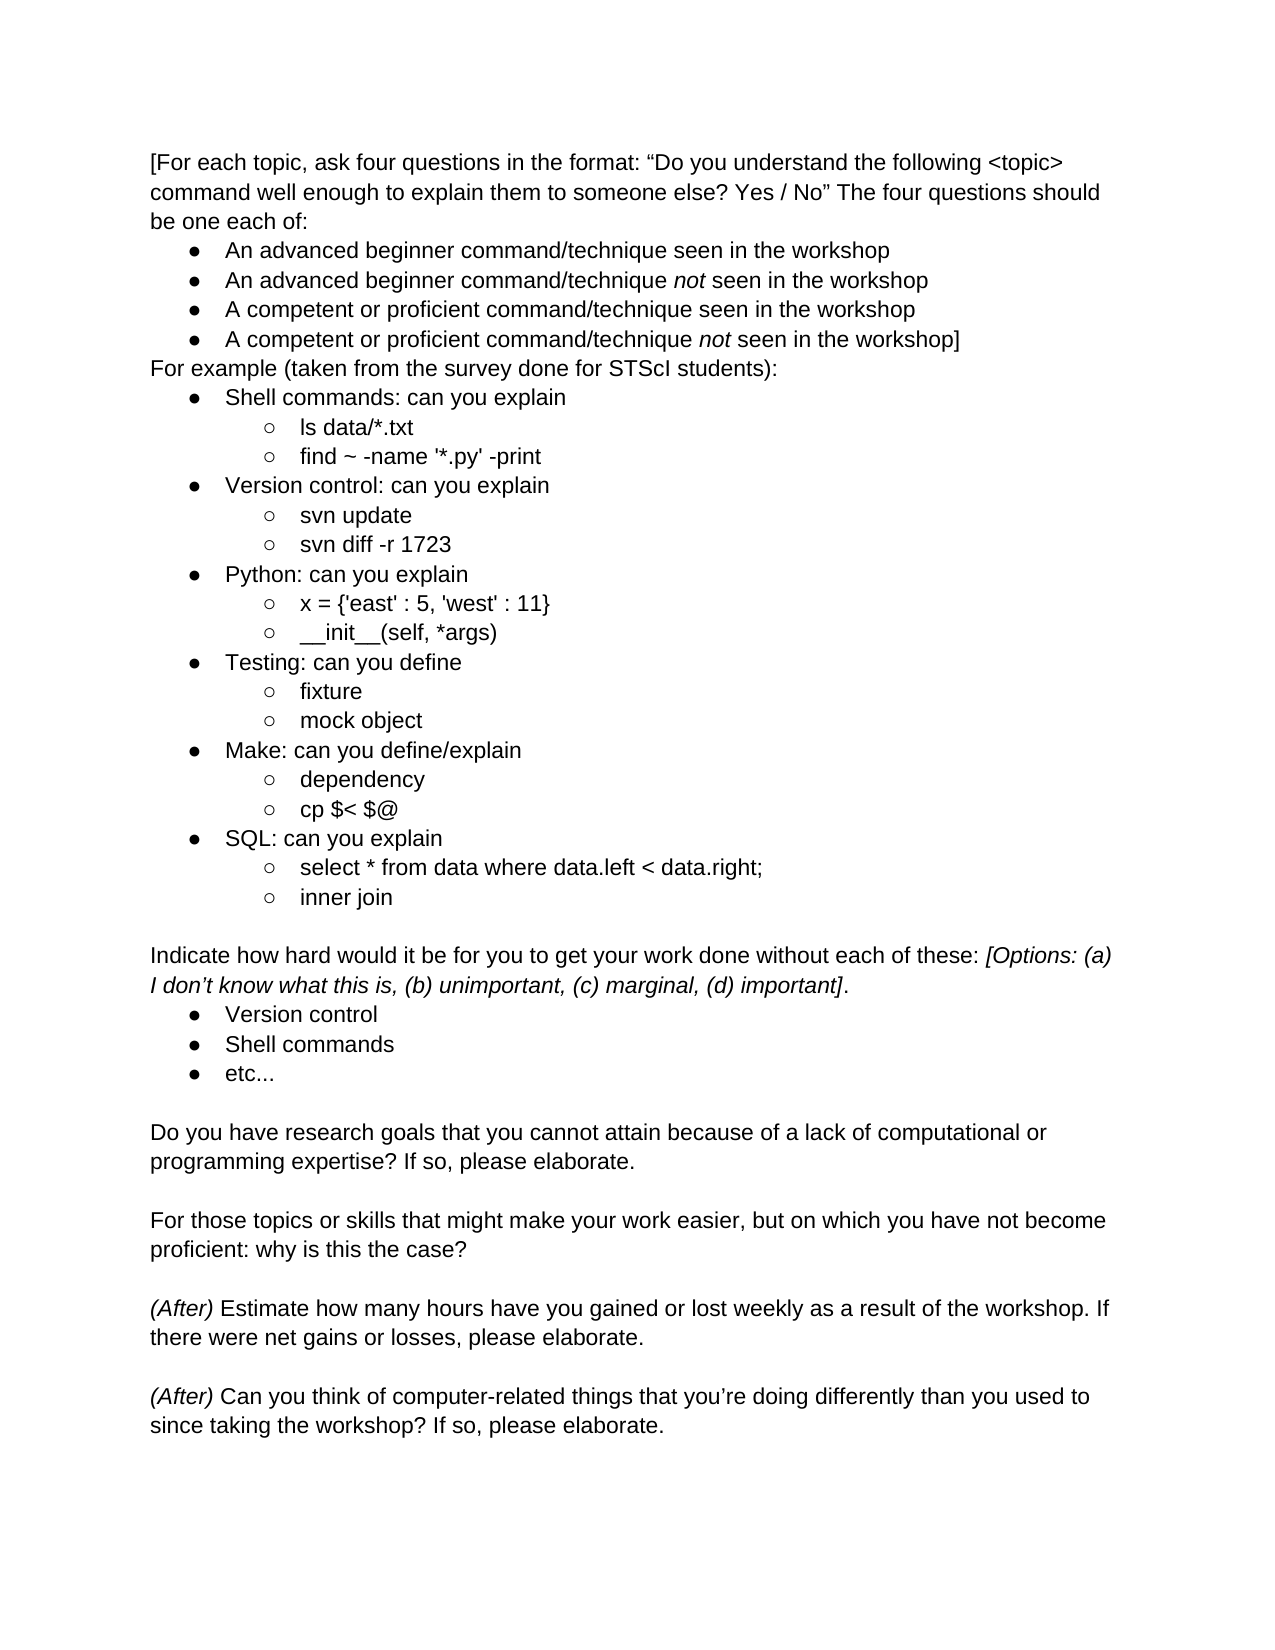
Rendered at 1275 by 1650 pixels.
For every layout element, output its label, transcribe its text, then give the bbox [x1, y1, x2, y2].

text [For each topic, ask four questions in the format: “Do you understand the following <topic> command well enough to explain them to someone else? Yes / No” The four questions should be one each of: [150, 150, 1125, 234]
text (After) Can you think of computer-related things that you’re doing differently than you used to since taking the workshop? If so, please elaborate. [150, 1384, 1125, 1439]
list inner join [262, 884, 1125, 910]
list __init__(self, *args) [262, 620, 1125, 646]
list Python: can you explain [187, 561, 1125, 587]
list An advanced beginner command/technique seen in the workshop [187, 238, 1125, 264]
list select * from data where data.left < data.right; [262, 855, 1125, 881]
list Version control [187, 1002, 1125, 1027]
text For those topics or skills that might make your work easier, but on which you have not become proficient: why is this the case? [150, 1207, 1125, 1262]
list cp $< $@ [262, 796, 1125, 822]
list svn diff -r 1723 [262, 532, 1125, 557]
list Make: can you define/explain [187, 737, 1125, 763]
text (After) Estimate how many hours have you gained or lost weekly as a result of the workshop. If there were net gains or losses, please elaborate. [150, 1296, 1125, 1351]
list etc... [187, 1061, 1125, 1086]
list SQL: can you explain [187, 826, 1125, 851]
list Version control: can you explain [187, 473, 1125, 499]
list Shell commands [187, 1031, 1125, 1057]
list svn update [262, 502, 1125, 528]
list fixture [262, 679, 1125, 704]
list x = {'east' : 5, 'west' : 11} [262, 591, 1125, 616]
text Indicate how hard would it be for you to get your work done without each of these: [Options: (a) I don’t know what this is, (b) unimportant, (c) marginal, (d) important]. [150, 943, 1125, 998]
list mock object [262, 708, 1125, 734]
list Testing: can you define [187, 649, 1125, 675]
text Do you have research goals that you cannot attain because of a lack of computational or programming expertise? If so, please elaborate. [150, 1119, 1125, 1174]
list dependency [262, 767, 1125, 792]
list find ~ -name '*.py' -print [262, 444, 1125, 469]
list A competent or proficient command/technique seen in the workshop [187, 297, 1125, 322]
list Shell commands: can you explain [187, 385, 1125, 411]
text For example (taken from the survey done for STScI students): [150, 356, 1125, 381]
list An advanced beginner command/technique not seen in the workshop [187, 267, 1125, 293]
list A competent or proficient command/technique not seen in the workshop] [187, 326, 1125, 352]
list ls data/*.txt [262, 414, 1125, 440]
